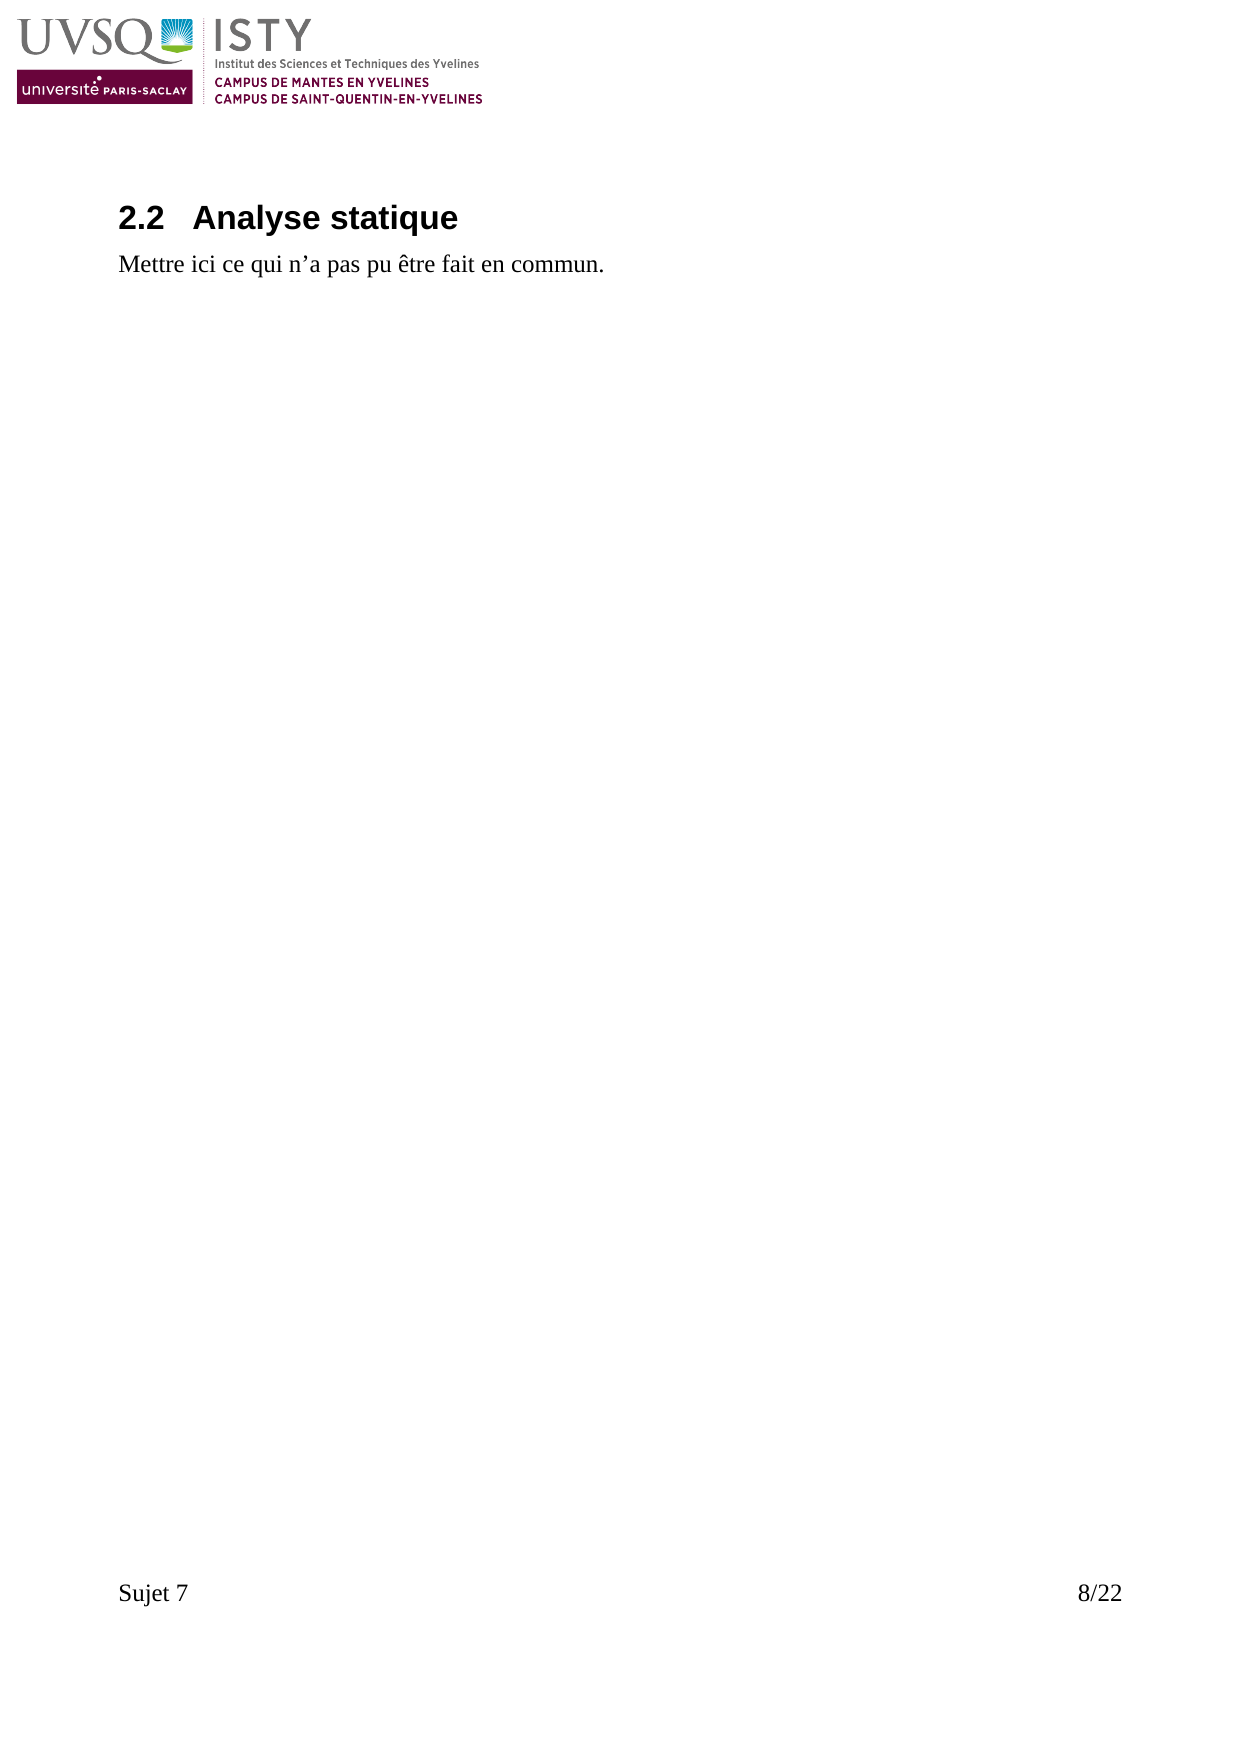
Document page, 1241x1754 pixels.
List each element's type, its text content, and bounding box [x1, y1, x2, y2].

picture [2, 2, 497, 121]
subtitle Analyse statique [118, 198, 1122, 236]
text Mettre ici ce qui n’a pas pu être fait en commun. [118, 249, 1122, 278]
